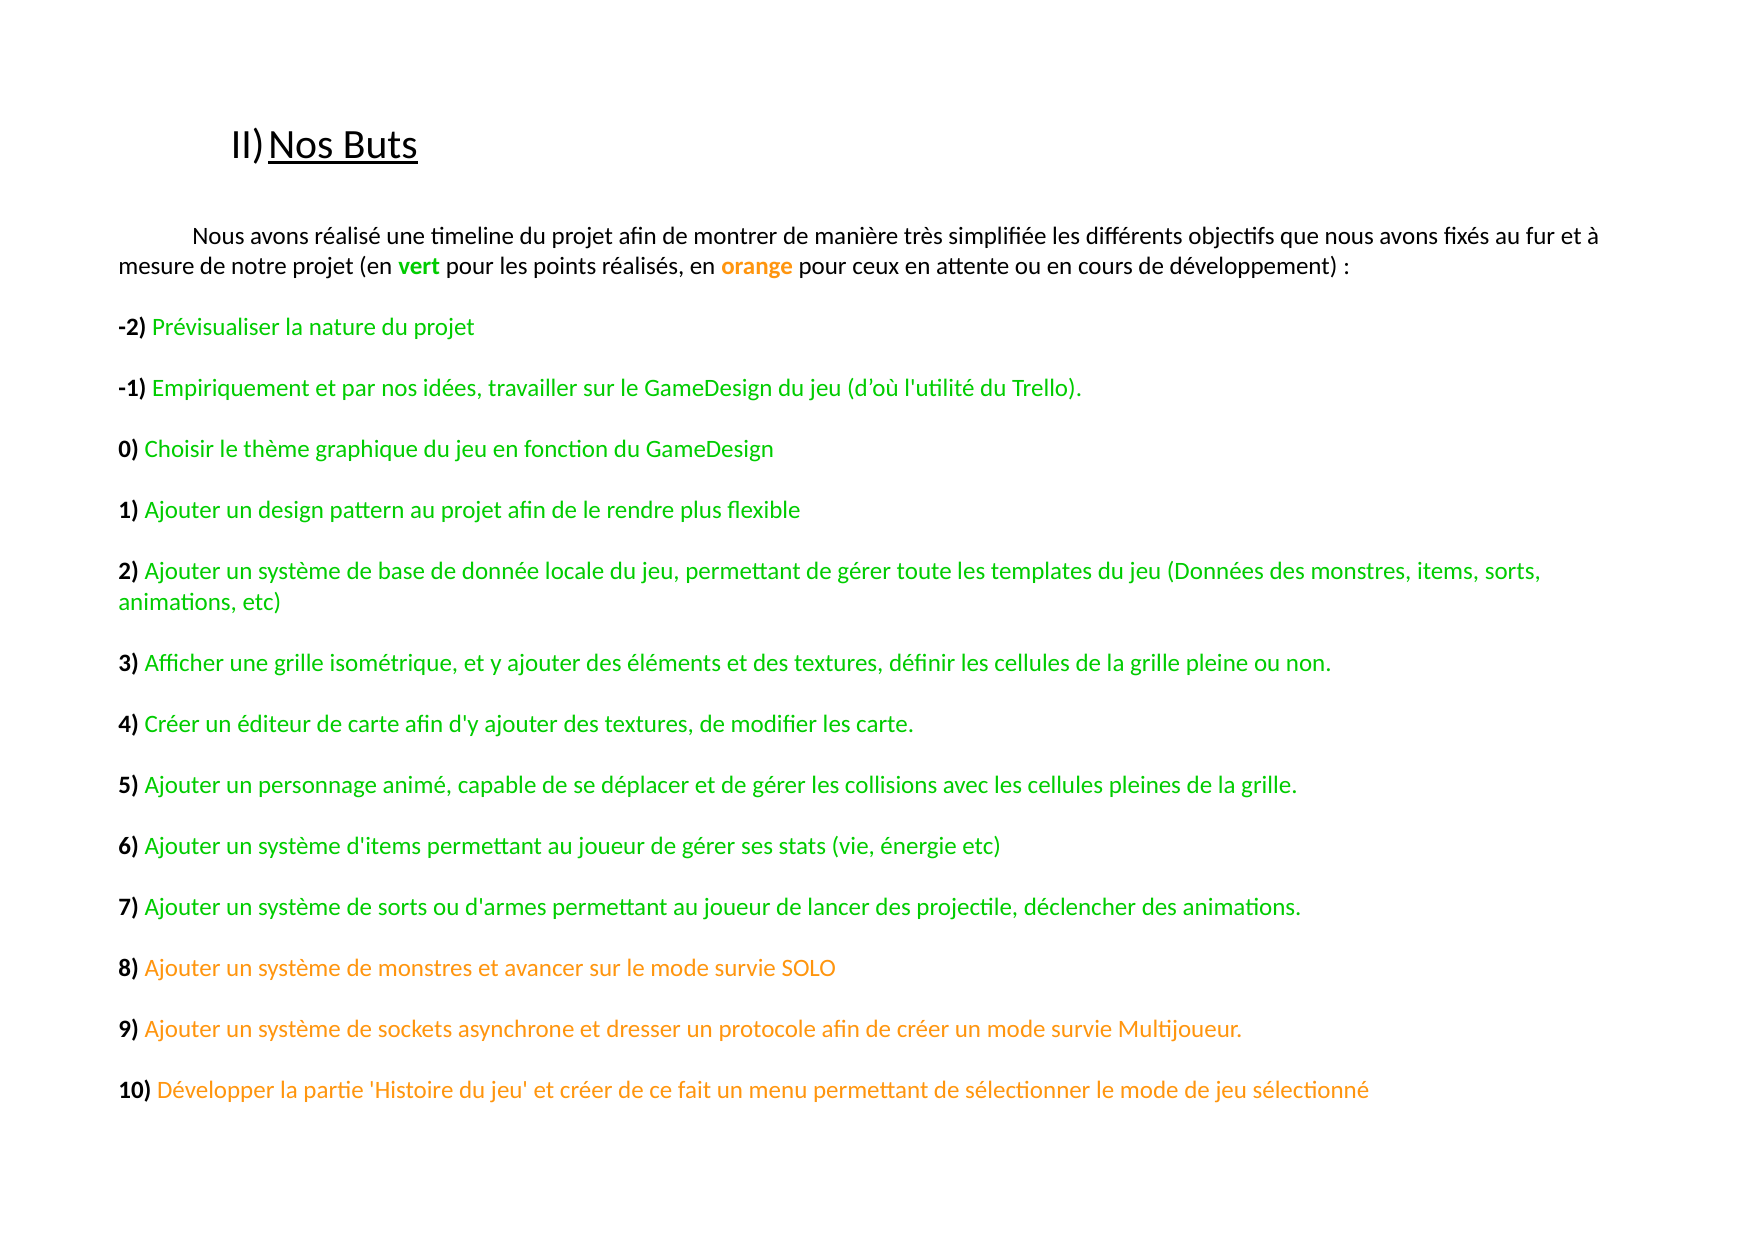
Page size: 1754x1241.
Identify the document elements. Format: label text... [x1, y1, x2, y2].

text 7) Ajouter un système de sorts ou d'armes permettant au joueur de lancer des projectile, déclencher des animations. [118, 891, 1636, 922]
text -2) Prévisualiser la nature du projet [118, 311, 1636, 342]
list Nos Buts [231, 118, 1636, 169]
text 3) Afficher une grille isométrique, et y ajouter des éléments et des textures, définir les cellules de la grille pleine ou non. [118, 647, 1636, 678]
text Nous avons réalisé une timeline du projet afin de montrer de manière très simplifiée les différents objectifs que nous avons fixés au fur et à mesure de notre projet (en vert pour les points réalisés, en orange pour ceux en attente ou en cours de développement) : [118, 220, 1636, 281]
text 10) Développer la partie 'Histoire du jeu' et créer de ce fait un menu permettant de sélectionner le mode de jeu sélectionné [118, 1074, 1636, 1105]
text 5) Ajouter un personnage animé, capable de se déplacer et de gérer les collisions avec les cellules pleines de la grille. [118, 769, 1636, 800]
text 1) Ajouter un design pattern au projet afin de le rendre plus flexible [118, 494, 1636, 525]
text 9) Ajouter un système de sockets asynchrone et dresser un protocole afin de créer un mode survie Multijoueur. [118, 1013, 1636, 1044]
text 8) Ajouter un système de monstres et avancer sur le mode survie SOLO [118, 952, 1636, 983]
text -1) Empiriquement et par nos idées, travailler sur le GameDesign du jeu (d’où l'utilité du Trello). [118, 372, 1636, 403]
text 4) Créer un éditeur de carte afin d'y ajouter des textures, de modifier les carte. [118, 708, 1636, 739]
text 2) Ajouter un système de base de donnée locale du jeu, permettant de gérer toute les templates du jeu (Données des monstres, items, sorts, animations, etc) [118, 556, 1636, 617]
text 0) Choisir le thème graphique du jeu en fonction du GameDesign [118, 433, 1636, 464]
text 6) Ajouter un système d'items permettant au joueur de gérer ses stats (vie, énergie etc) [118, 830, 1636, 861]
